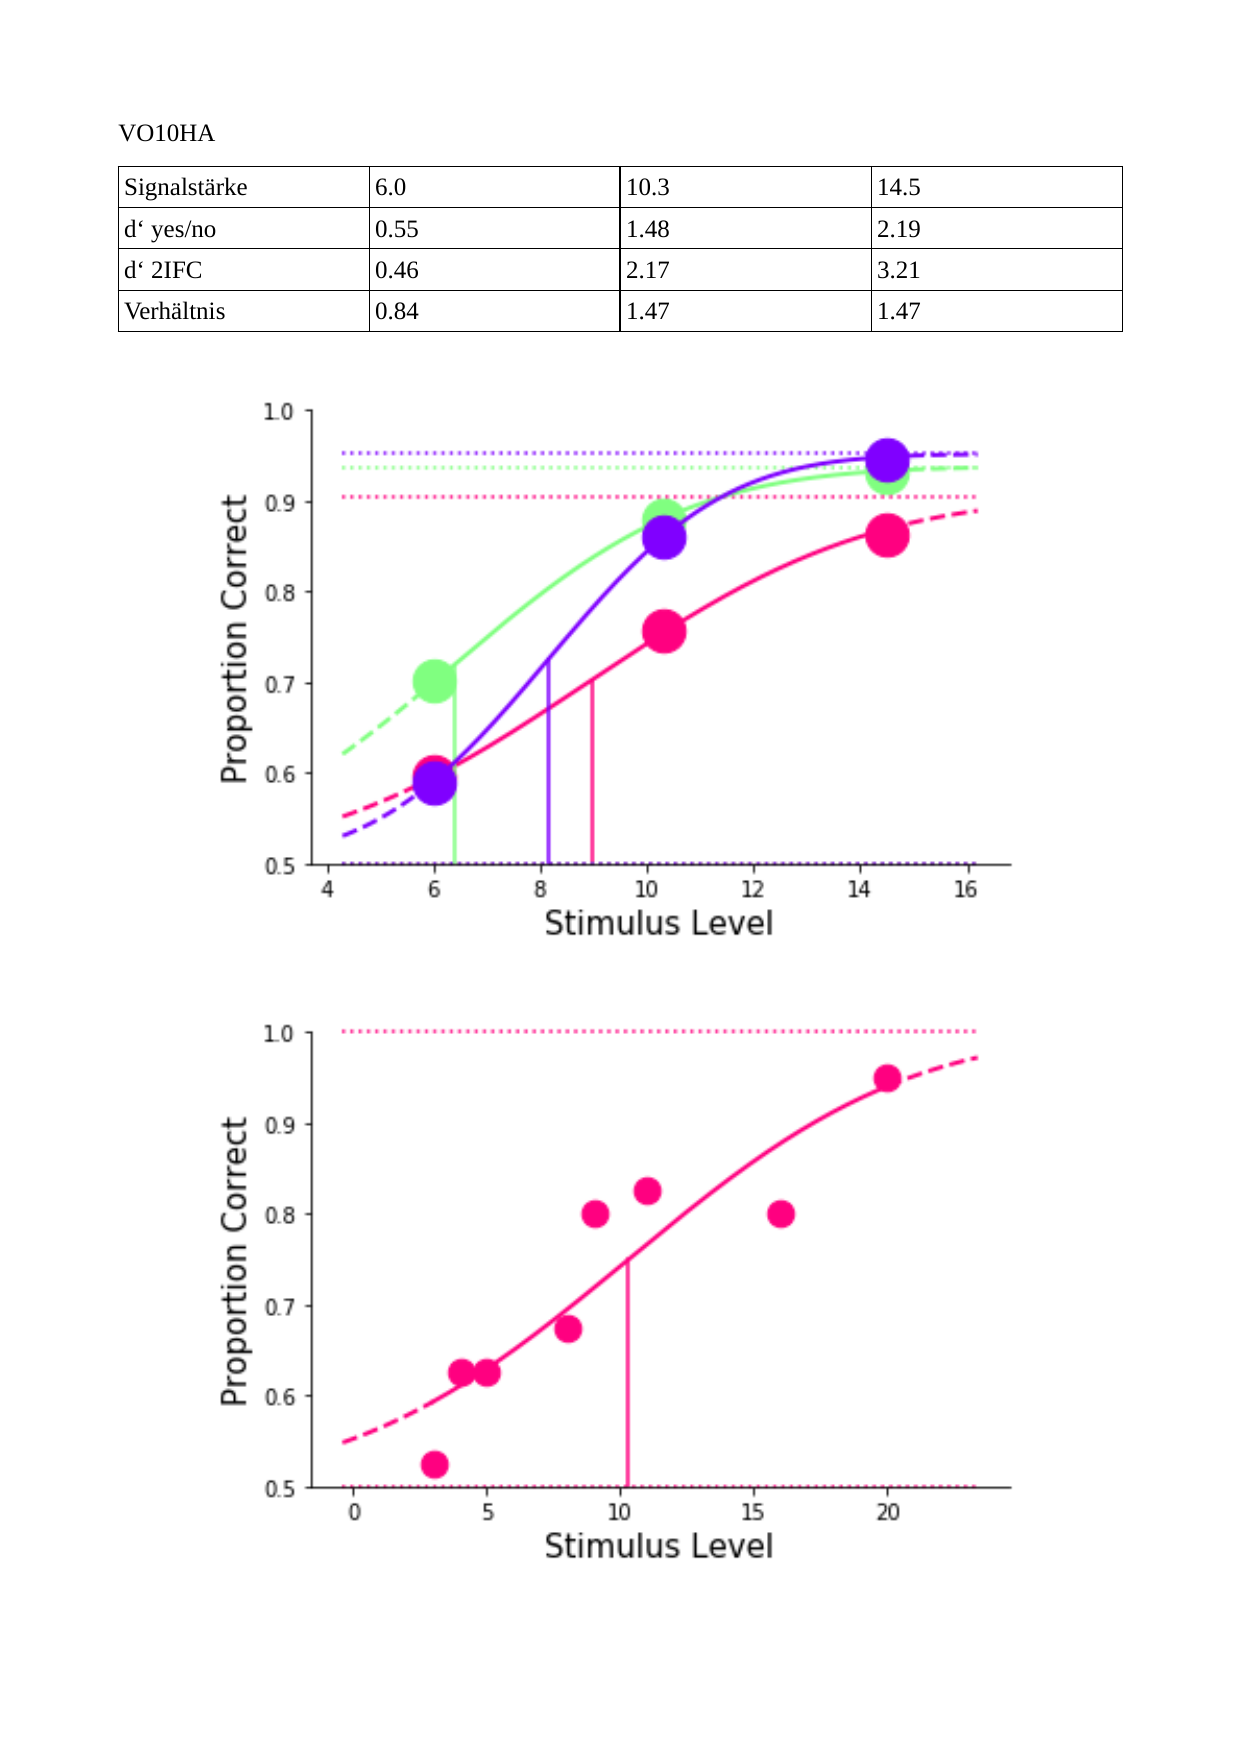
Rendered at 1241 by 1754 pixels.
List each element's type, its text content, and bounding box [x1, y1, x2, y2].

table_cell 0.84 [370, 291, 619, 331]
table_cell d‘ 2IFC [119, 249, 369, 289]
text VO10HA [118, 118, 1122, 147]
picture [209, 389, 1031, 954]
table_header 10.3 [621, 167, 871, 207]
table_cell 1.47 [872, 291, 1122, 331]
table_header 6.0 [370, 167, 619, 207]
table_cell 2.19 [872, 208, 1122, 248]
table_header 14.5 [872, 167, 1122, 207]
picture [209, 1011, 1031, 1577]
table_cell 2.17 [621, 249, 871, 289]
table_cell 0.46 [370, 249, 619, 289]
table_cell d‘ yes/no [119, 208, 369, 248]
table_cell 1.47 [621, 291, 871, 331]
table_header Signalstärke [119, 167, 369, 207]
table_cell 0.55 [370, 208, 619, 248]
table_cell 3.21 [872, 249, 1122, 289]
table_cell 1.48 [621, 208, 871, 248]
table_cell Verhältnis [119, 291, 369, 331]
